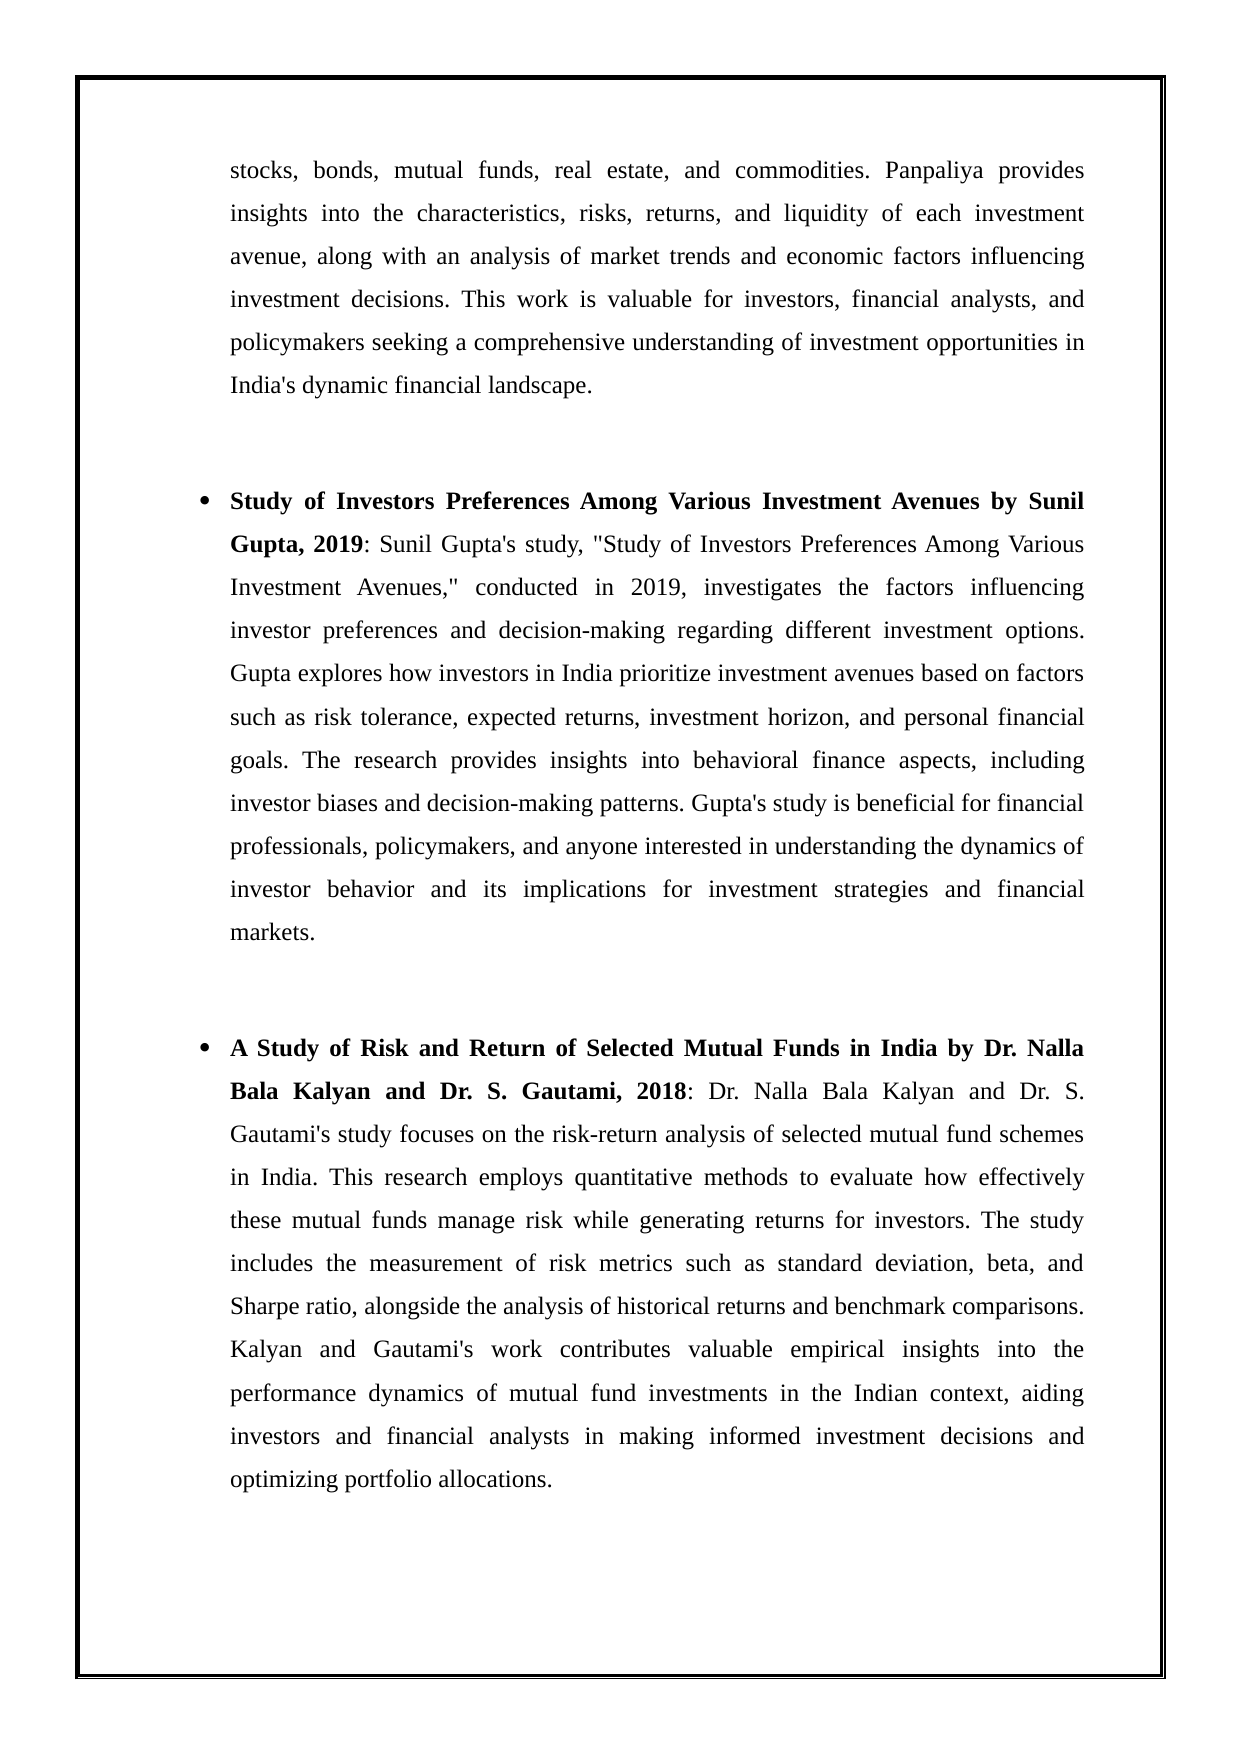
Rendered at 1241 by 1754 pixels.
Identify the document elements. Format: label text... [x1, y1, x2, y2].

list stocks, bonds, mutual funds, real estate, and commodities. Panpaliya provides insights into the characteristics, risks, returns, and liquidity of each investment avenue, along with an analysis of market trends and economic factors influencing investment decisions. This work is valuable for investors, financial analysts, and policymakers seeking a comprehensive understanding of investment opportunities in India's dynamic financial landscape. [200, 155, 1085, 399]
list A Study of Risk and Return of Selected Mutual Funds in India by Dr. Nalla Bala Kalyan and Dr. S. Gautami, 2018: Dr. Nalla Bala Kalyan and Dr. S. Gautami's study focuses on the risk-return analysis of selected mutual fund schemes in India. This research employs quantitative methods to evaluate how effectively these mutual funds manage risk while generating returns for investors. The study includes the measurement of risk metrics such as standard deviation, beta, and Sharpe ratio, alongside the analysis of historical returns and benchmark comparisons. Kalyan and Gautami's work contributes valuable empirical insights into the performance dynamics of mutual fund investments in the Indian context, aiding investors and financial analysts in making informed investment decisions and optimizing portfolio allocations. [200, 1033, 1085, 1493]
list Study of Investors Preferences Among Various Investment Avenues by Sunil Gupta, 2019: Sunil Gupta's study, "Study of Investors Preferences Among Various Investment Avenues," conducted in 2019, investigates the factors influencing investor preferences and decision-making regarding different investment options. Gupta explores how investors in India prioritize investment avenues based on factors such as risk tolerance, expected returns, investment horizon, and personal financial goals. The research provides insights into behavioral finance aspects, including investor biases and decision-making patterns. Gupta's study is beneficial for financial professionals, policymakers, and anyone interested in understanding the dynamics of investor behavior and its implications for investment strategies and financial markets. [200, 486, 1085, 946]
